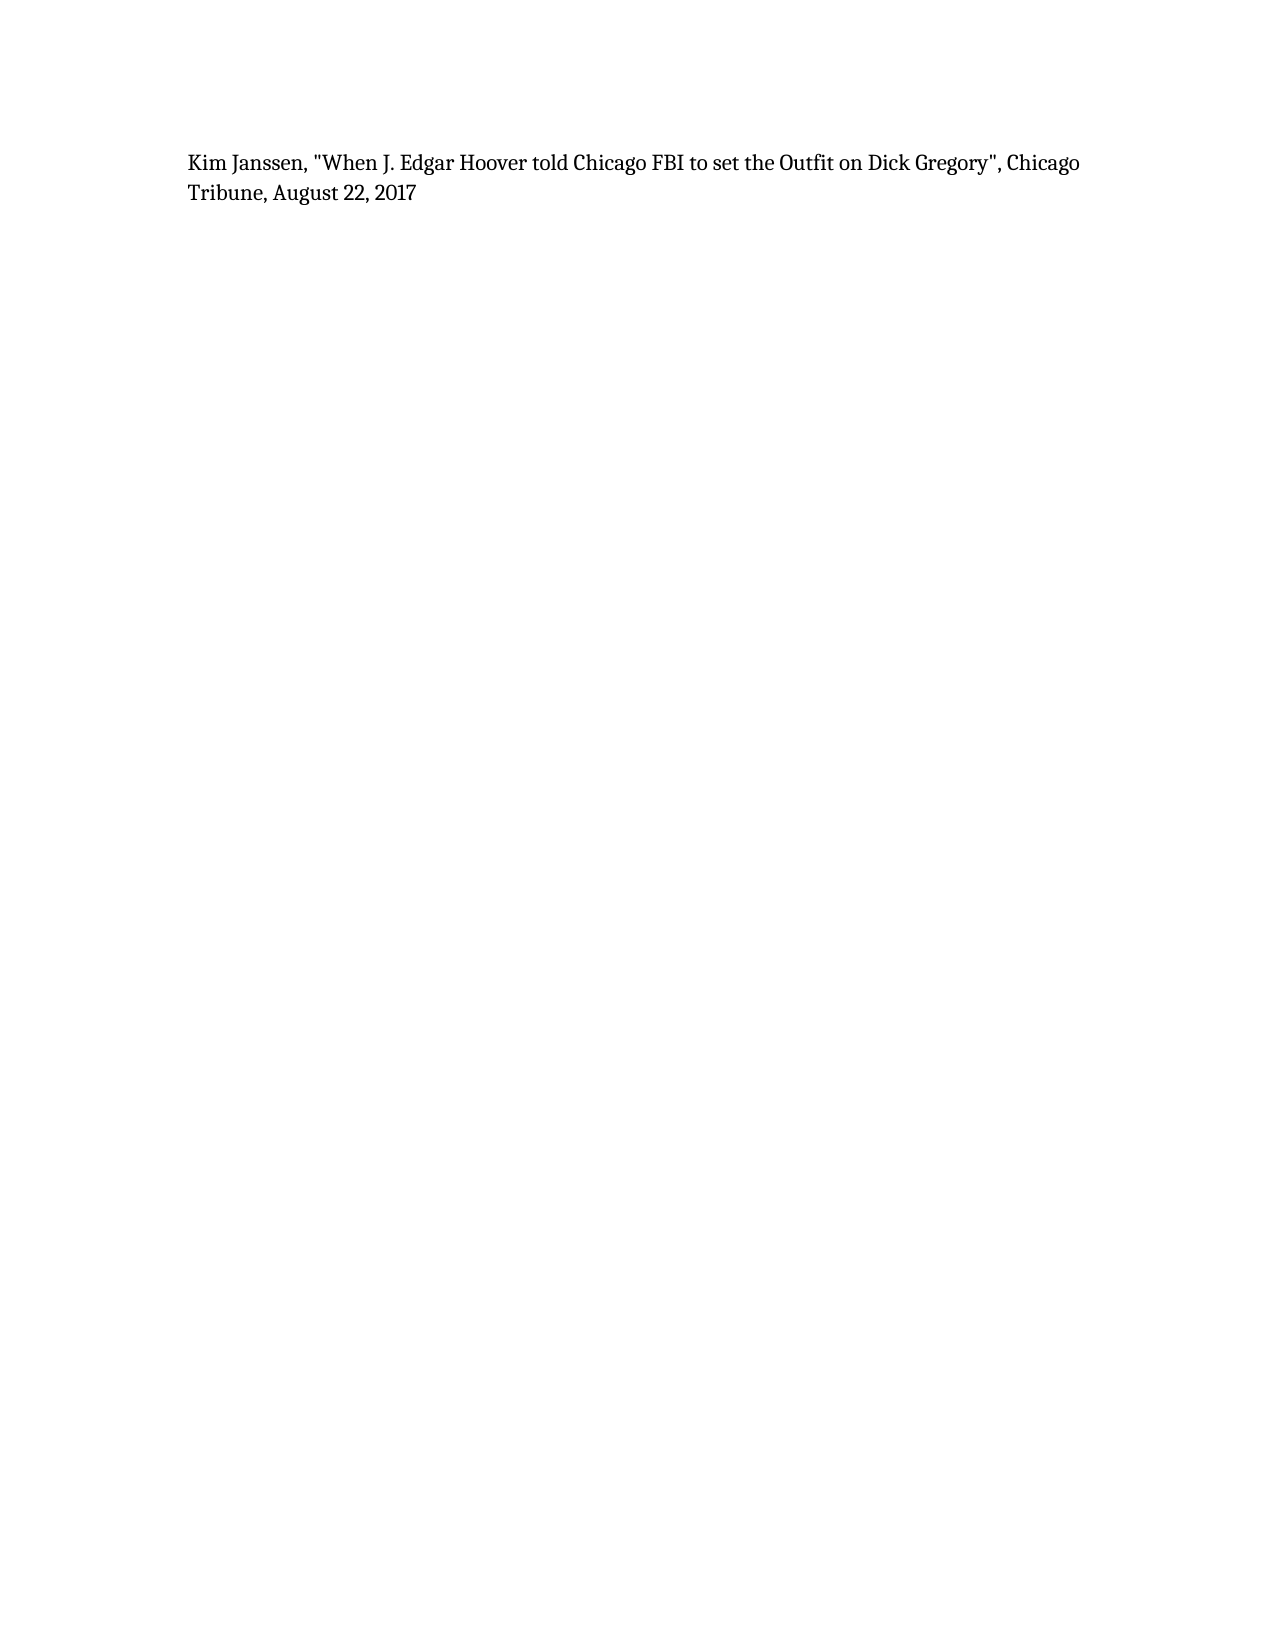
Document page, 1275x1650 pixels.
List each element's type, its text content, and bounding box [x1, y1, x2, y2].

text Kim Janssen, "When J. Edgar Hoover told Chicago FBI to set the Outfit on Dick Gregory", Chicago Tribune, August 22, 2017 [187, 150, 1087, 207]
